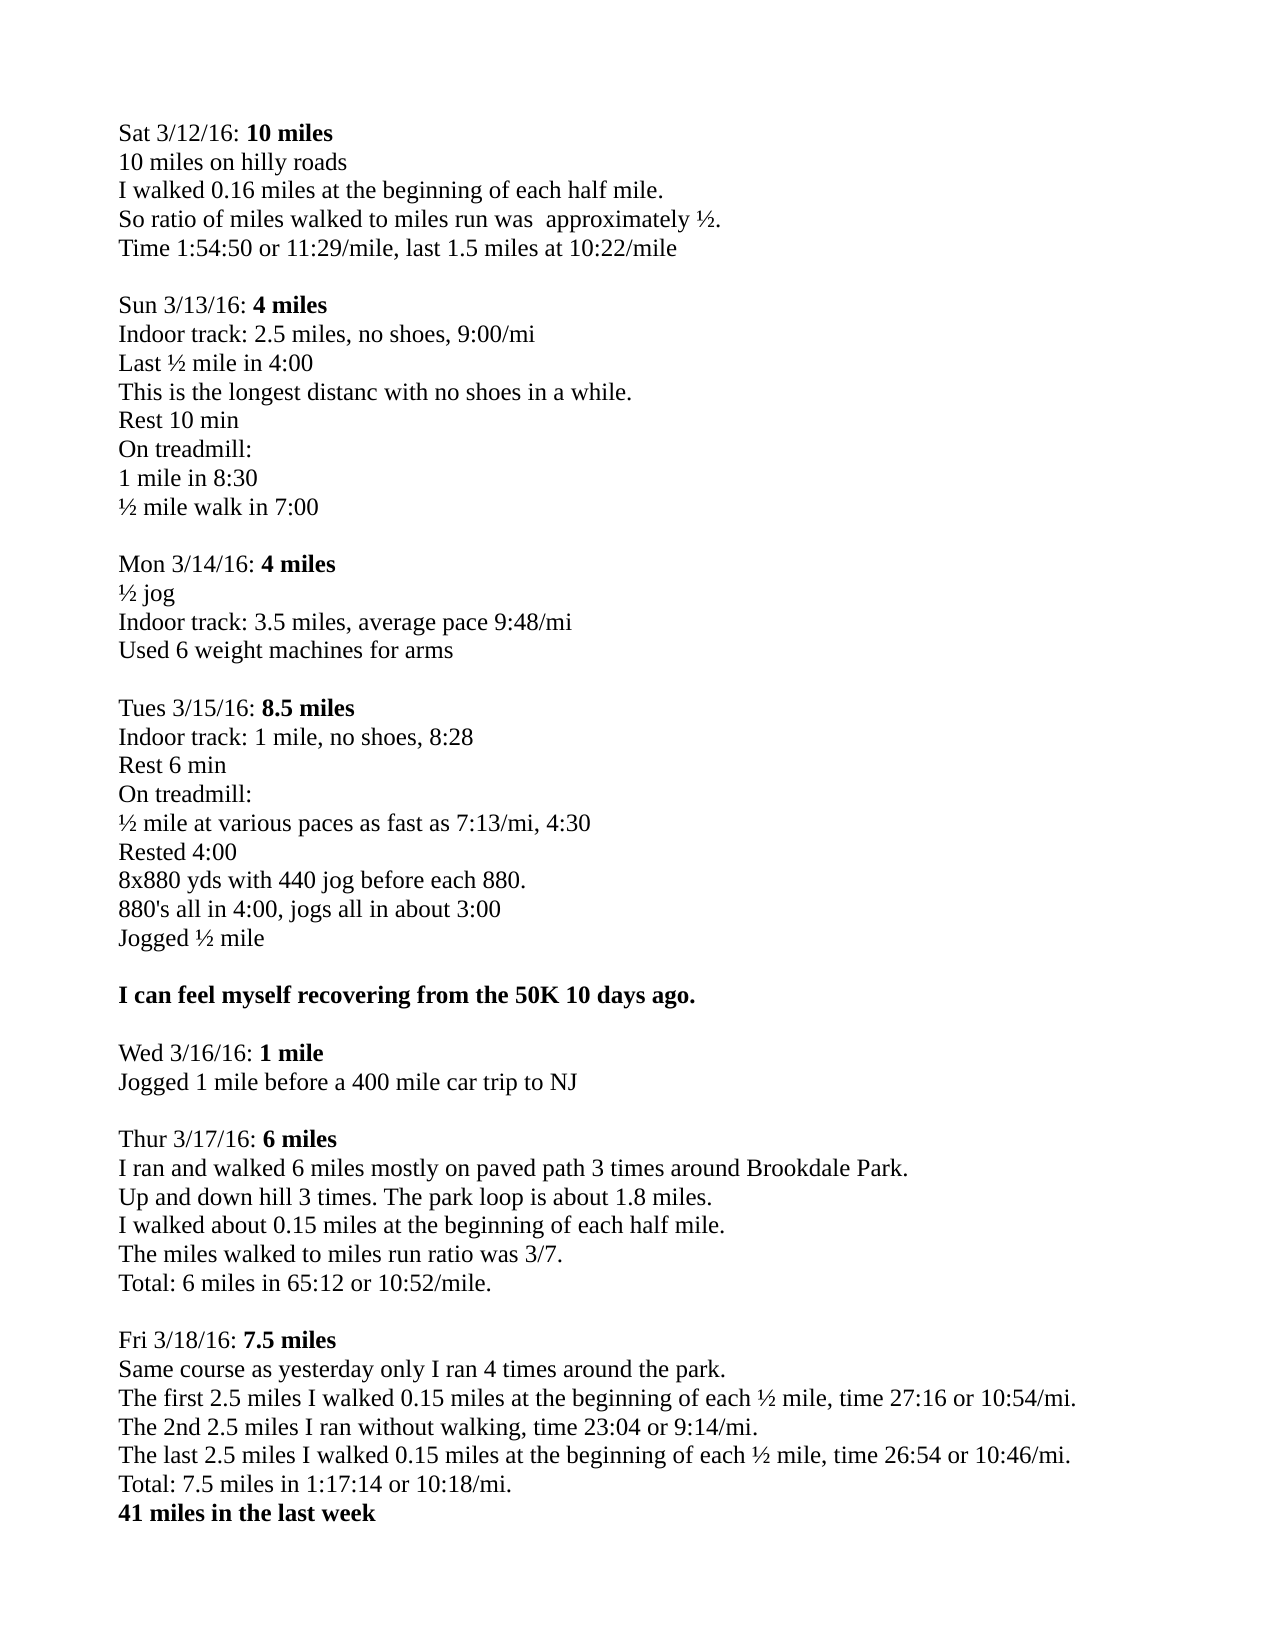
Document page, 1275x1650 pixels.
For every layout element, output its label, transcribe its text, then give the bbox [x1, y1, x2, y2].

text I can feel myself recovering from the 50K 10 days ago. [118, 981, 1157, 1009]
text Jogged ½ mile [118, 923, 1157, 952]
text Sun 3/13/16: 4 miles [118, 291, 1157, 319]
text ½ mile at various paces as fast as 7:13/mi, 4:30 [118, 808, 1157, 837]
text Rest 10 min [118, 406, 1157, 434]
text ½ jog [118, 578, 1157, 607]
text ½ mile walk in 7:00 [118, 492, 1157, 521]
text Total: 6 miles in 65:12 or 10:52/mile. [118, 1268, 1157, 1297]
text Rested 4:00 [118, 837, 1157, 866]
text 10 miles on hilly roads [118, 147, 1157, 176]
text Indoor track: 1 mile, no shoes, 8:28 [118, 722, 1157, 751]
text On treadmill: [118, 434, 1157, 463]
text 880's all in 4:00, jogs all in about 3:00 [118, 894, 1157, 923]
text I walked about 0.15 miles at the beginning of each half mile. [118, 1211, 1157, 1239]
text Rest 6 min [118, 751, 1157, 779]
text Indoor track: 3.5 miles, average pace 9:48/mi [118, 607, 1157, 636]
text Thur 3/17/16: 6 miles [118, 1124, 1157, 1153]
text Fri 3/18/16: 7.5 miles [118, 1326, 1157, 1354]
text Time 1:54:50 or 11:29/mile, last 1.5 miles at 10:22/mile [118, 233, 1157, 262]
text The first 2.5 miles I walked 0.15 miles at the beginning of each ½ mile, time 27:16 or 10:54/mi. [118, 1383, 1157, 1412]
text On treadmill: [118, 779, 1157, 808]
text Wed 3/16/16: 1 mile [118, 1038, 1157, 1067]
text Sat 3/12/16: 10 miles [118, 118, 1157, 147]
text Mon 3/14/16: 4 miles [118, 549, 1157, 578]
text I walked 0.16 miles at the beginning of each half mile. [118, 176, 1157, 204]
text Same course as yesterday only I ran 4 times around the park. [118, 1354, 1157, 1383]
text Last ½ mile in 4:00 [118, 348, 1157, 377]
text The last 2.5 miles I walked 0.15 miles at the beginning of each ½ mile, time 26:54 or 10:46/mi. [118, 1441, 1157, 1469]
text The miles walked to miles run ratio was 3/7. [118, 1239, 1157, 1268]
text 8x880 yds with 440 jog before each 880. [118, 866, 1157, 894]
text Jogged 1 mile before a 400 mile car trip to NJ [118, 1067, 1157, 1096]
text The 2nd 2.5 miles I ran without walking, time 23:04 or 9:14/mi. [118, 1412, 1157, 1441]
text Up and down hill 3 times. The park loop is about 1.8 miles. [118, 1182, 1157, 1211]
text Used 6 weight machines for arms [118, 636, 1157, 664]
text I ran and walked 6 miles mostly on paved path 3 times around Brookdale Park. [118, 1153, 1157, 1182]
text 1 mile in 8:30 [118, 463, 1157, 492]
text This is the longest distanc with no shoes in a while. [118, 377, 1157, 406]
text So ratio of miles walked to miles run was approximately ½. [118, 204, 1157, 233]
text Tues 3/15/16: 8.5 miles [118, 693, 1157, 722]
text Indoor track: 2.5 miles, no shoes, 9:00/mi [118, 319, 1157, 348]
text 41 miles in the last week [118, 1498, 1157, 1527]
text Total: 7.5 miles in 1:17:14 or 10:18/mi. [118, 1469, 1157, 1498]
